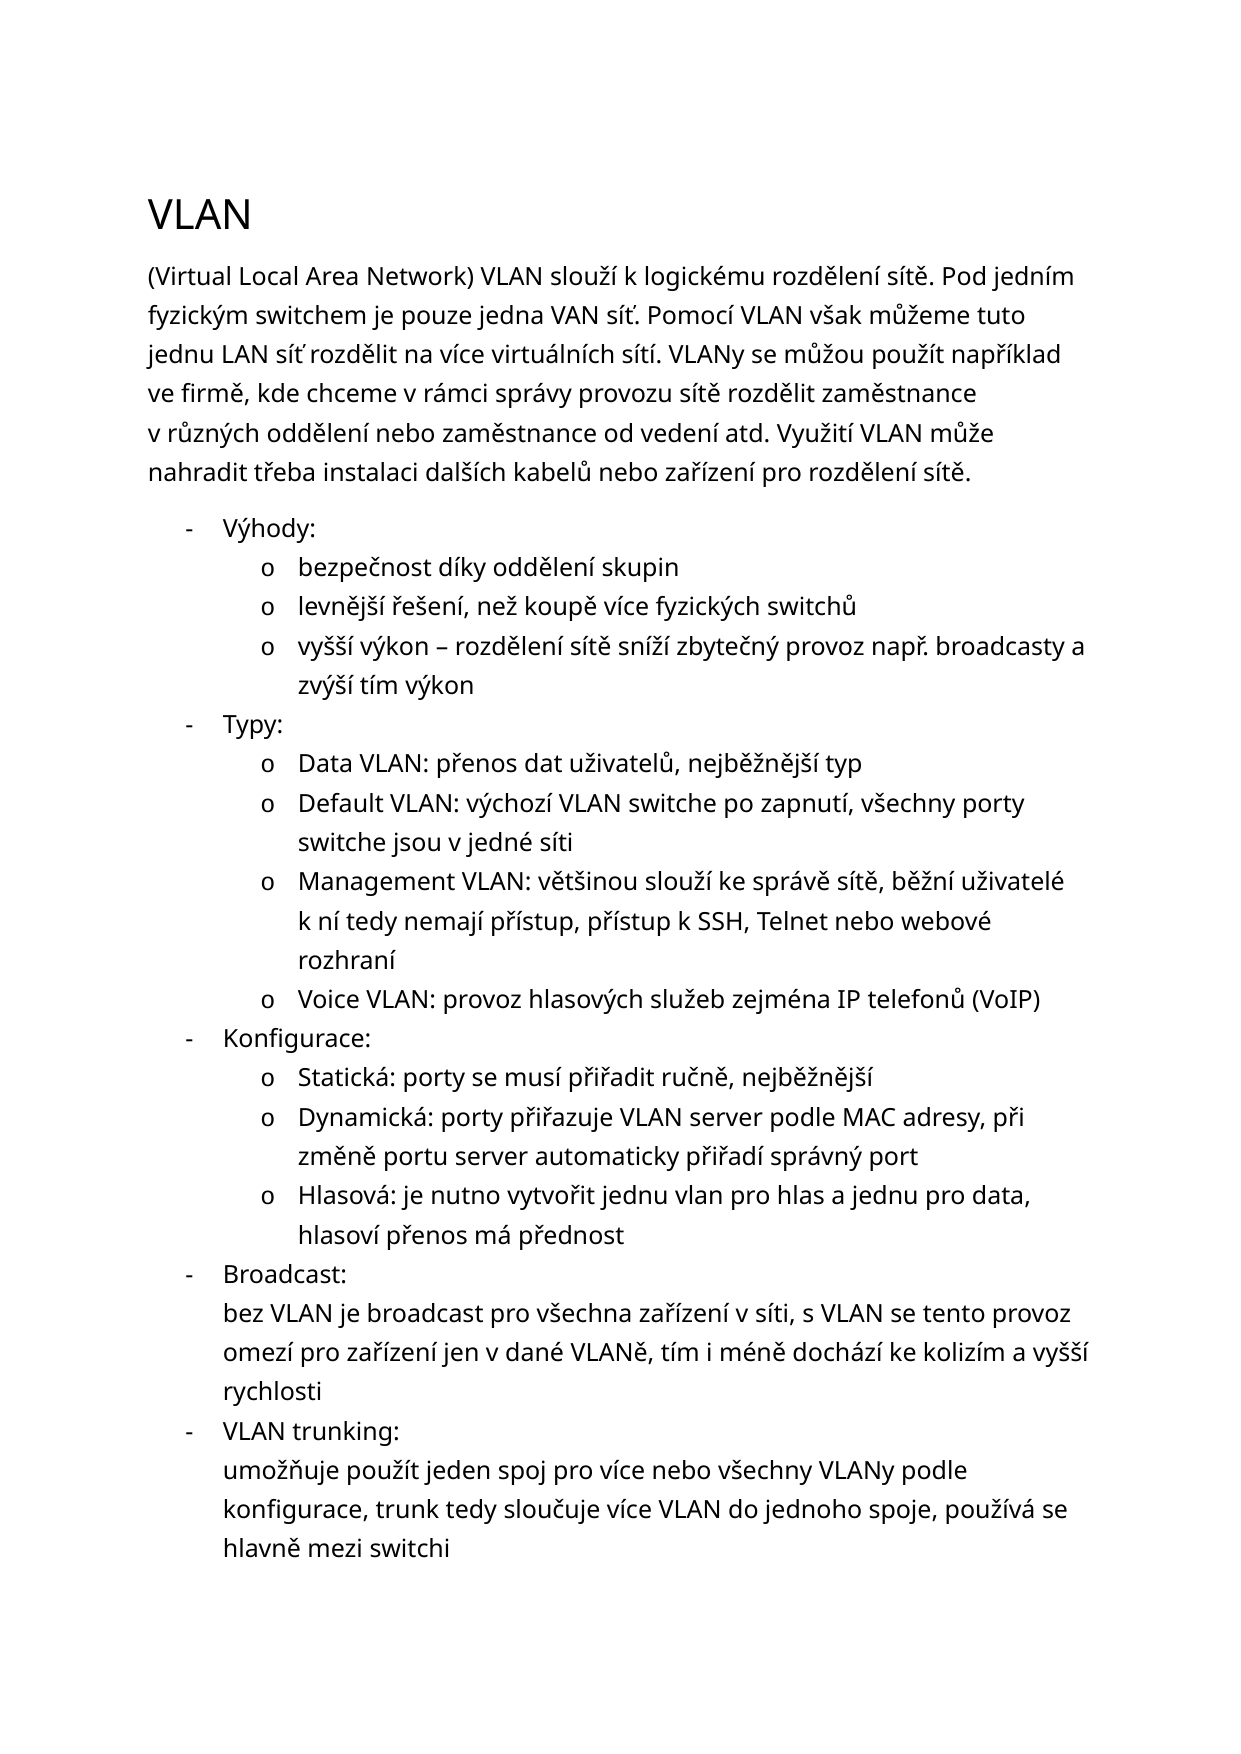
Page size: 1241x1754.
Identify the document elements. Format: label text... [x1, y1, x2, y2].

subtitle VLAN [148, 185, 1093, 242]
list Dynamická: porty přiřazuje VLAN server podle MAC adresy, při změně portu server automaticky přiřadí správný port [260, 1099, 1093, 1173]
text (Virtual Local Area Network) VLAN slouží k logickému rozdělení sítě. Pod jedním fyzickým switchem je pouze jedna VAN síť. Pomocí VLAN však můžeme tuto jednu LAN síť rozdělit na více virtuálních sítí. VLANy se můžou použít například ve firmě, kde chceme v rámci správy provozu sítě rozdělit zaměstnance v různých oddělení nebo zaměstnance od vedení atd. Využití VLAN může nahradit třeba instalaci dalších kabelů nebo zařízení pro rozdělení sítě. [148, 259, 1093, 488]
list vyšší výkon – rozdělení sítě sníží zbytečný provoz např. broadcasty a zvýší tím výkon [260, 628, 1093, 702]
list Typy: [185, 707, 1093, 741]
list Management VLAN: většinou slouží ke správě sítě, běžní uživatelé k ní tedy nemají přístup, přístup k SSH, Telnet nebo webové rozhraní [260, 864, 1093, 976]
list bezpečnost díky oddělení skupin [260, 549, 1093, 584]
list Výhody: [185, 510, 1093, 544]
list Broadcast: bez VLAN je broadcast pro všechna zařízení v síti, s VLAN se tento provoz omezí pro zařízení jen v dané VLANě, tím i méně dochází ke kolizím a vyšší rychlosti [185, 1257, 1093, 1408]
list Default VLAN: výchozí VLAN switche po zapnutí, všechny porty switche jsou v jedné síti [260, 785, 1093, 859]
list Data VLAN: přenos dat uživatelů, nejběžnější typ [260, 746, 1093, 780]
list Voice VLAN: provoz hlasových služeb zejména IP telefonů (VoIP) [260, 982, 1093, 1016]
list levnější řešení, než koupě více fyzických switchů [260, 589, 1093, 623]
list Konfigurace: [185, 1021, 1093, 1055]
list Hlasová: je nutno vytvořit jednu vlan pro hlas a jednu pro data, hlasoví přenos má přednost [260, 1178, 1093, 1251]
list Statická: porty se musí přiřadit ručně, nejběžnější [260, 1060, 1093, 1094]
list VLAN trunking: umožňuje použít jeden spoj pro více nebo všechny VLANy podle konfigurace, trunk tedy sloučuje více VLAN do jednoho spoje, používá se hlavně mezi switchi [185, 1413, 1093, 1565]
